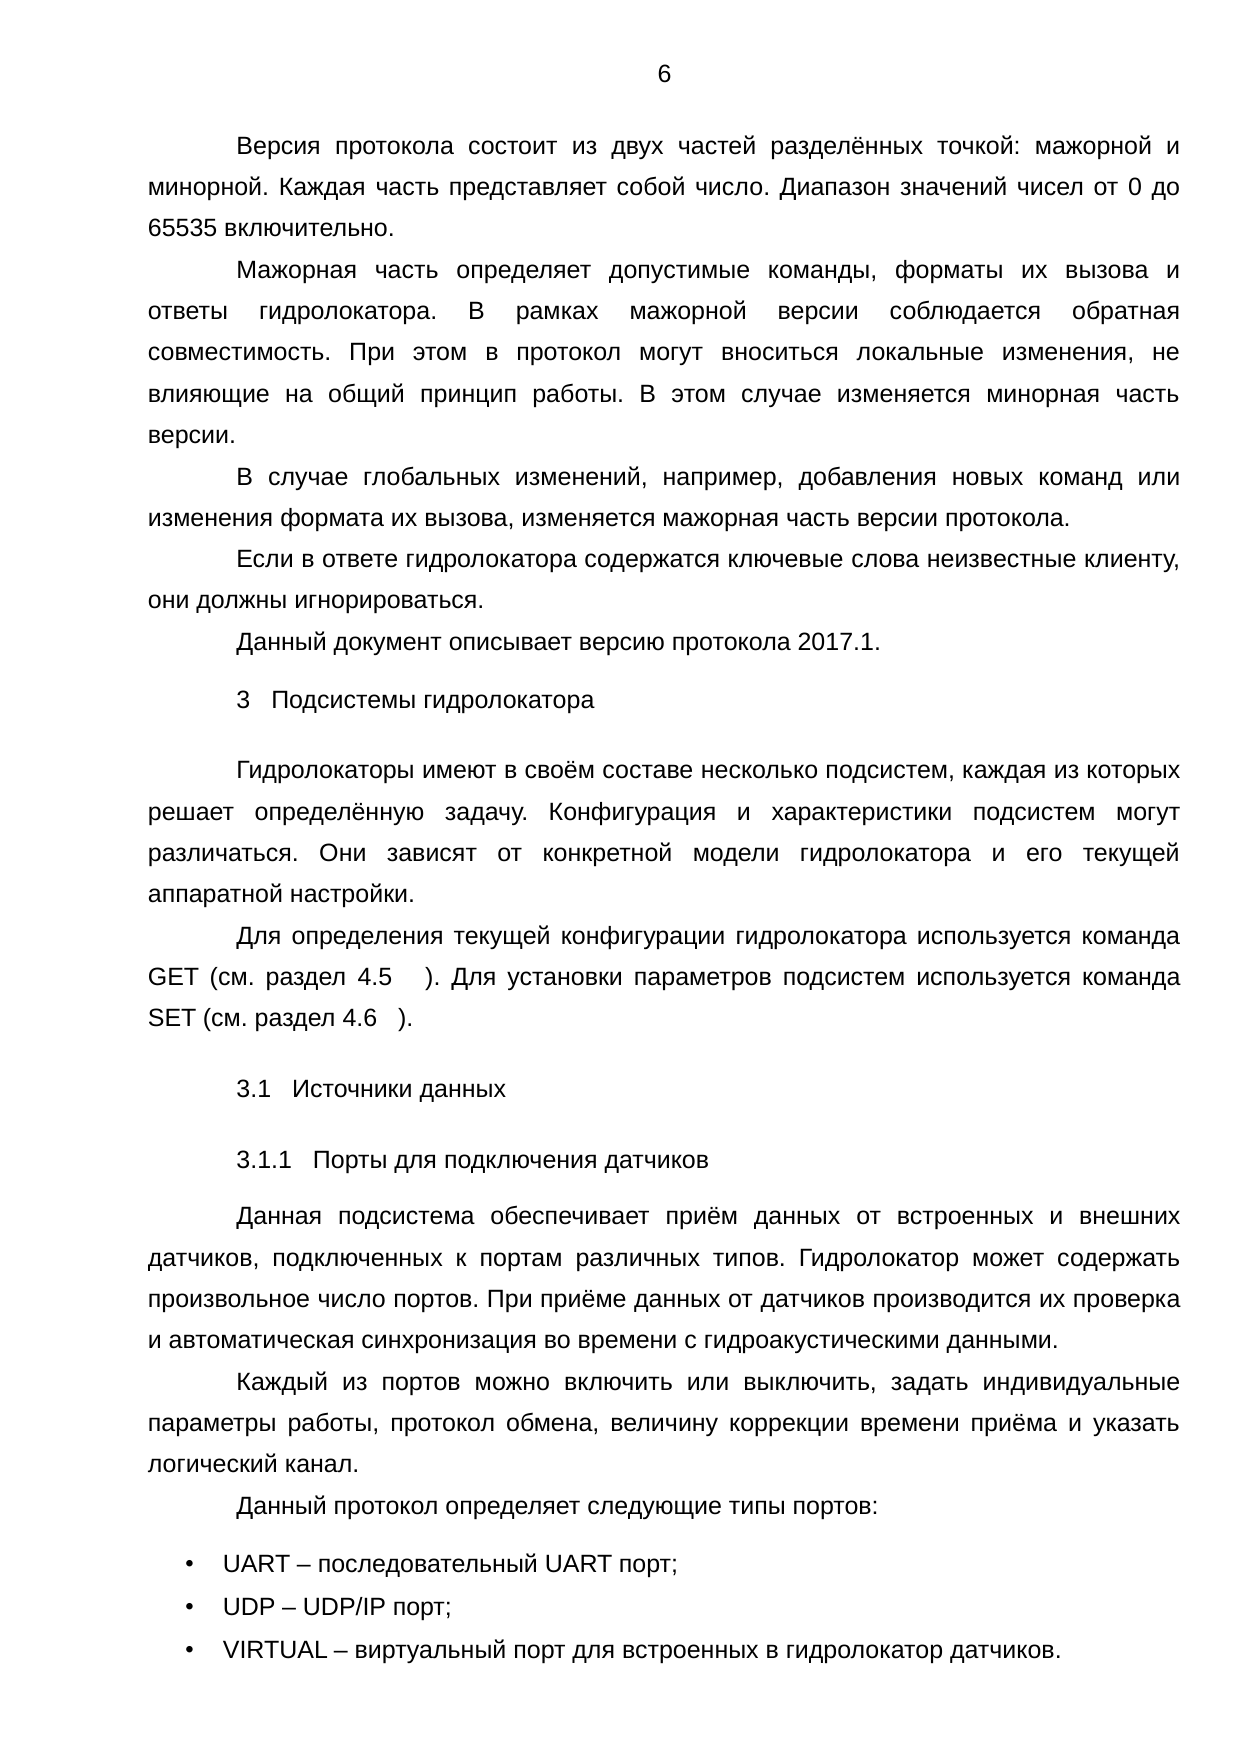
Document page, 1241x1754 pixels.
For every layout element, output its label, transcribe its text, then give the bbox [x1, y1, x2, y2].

subtitle Порты для подключения датчиков [148, 1132, 1181, 1174]
list UART – последовательный UART порт; [185, 1549, 1181, 1578]
text Данный документ описывает версию протокола 2017.1. [148, 614, 1181, 656]
list VIRTUAL – виртуальный порт для встроенных в гидролокатор датчиков. [185, 1635, 1181, 1664]
text Данный протокол определяет следующие типы портов: [148, 1478, 1181, 1519]
text В случае глобальных изменений, например, добавления новых команд или изменения формата их вызова, изменяется мажорная часть версии протокола. [148, 449, 1181, 532]
subtitle Источники данных [148, 1062, 1181, 1103]
text Данная подсистема обеспечивает приём данных от встроенных и внешних датчиков, подключенных к портам различных типов. Гидролокатор может содержать произвольное число портов. При приёме данных от датчиков производится их проверка и автоматическая синхронизация во времени с гидроакустическими данными. [148, 1188, 1181, 1354]
text Гидролокаторы имеют в своём составе несколько подсистем, каждая из которых решает определённую задачу. Конфигурация и характеристики подсистем могут различаться. Они зависят от конкретной модели гидролокатора и его текущей аппаратной настройки. [148, 743, 1181, 908]
subtitle Подсистемы гидролокатора [148, 685, 1181, 714]
text Каждый из портов можно включить или выключить, задать индивидуальные параметры работы, протокол обмена, величину коррекции времени приёма и указать логический канал. [148, 1354, 1181, 1478]
list UDP – UDP/IP порт; [185, 1592, 1181, 1621]
text Мажорная часть определяет допустимые команды, форматы их вызова и ответы гидролокатора. В рамках мажорной версии соблюдается обратная совместимость. При этом в протокол могут вноситься локальные изменения, не влияющие на общий принцип работы. В этом случае изменяется минорная часть версии. [148, 242, 1181, 449]
text Версия протокола состоит из двух частей разделённых точкой: мажорной и минорной. Каждая часть представляет собой число. Диапазон значений чисел от 0 до 65535 включительно. [148, 118, 1181, 242]
text Если в ответе гидролокатора содержатся ключевые слова неизвестные клиенту, они должны игнорироваться. [148, 532, 1181, 614]
text Для определения текущей конфигурации гидролокатора используется команда GET (см. раздел 4.5). Для установки параметров подсистем используется команда SET (см. раздел 4.6). [148, 908, 1181, 1032]
